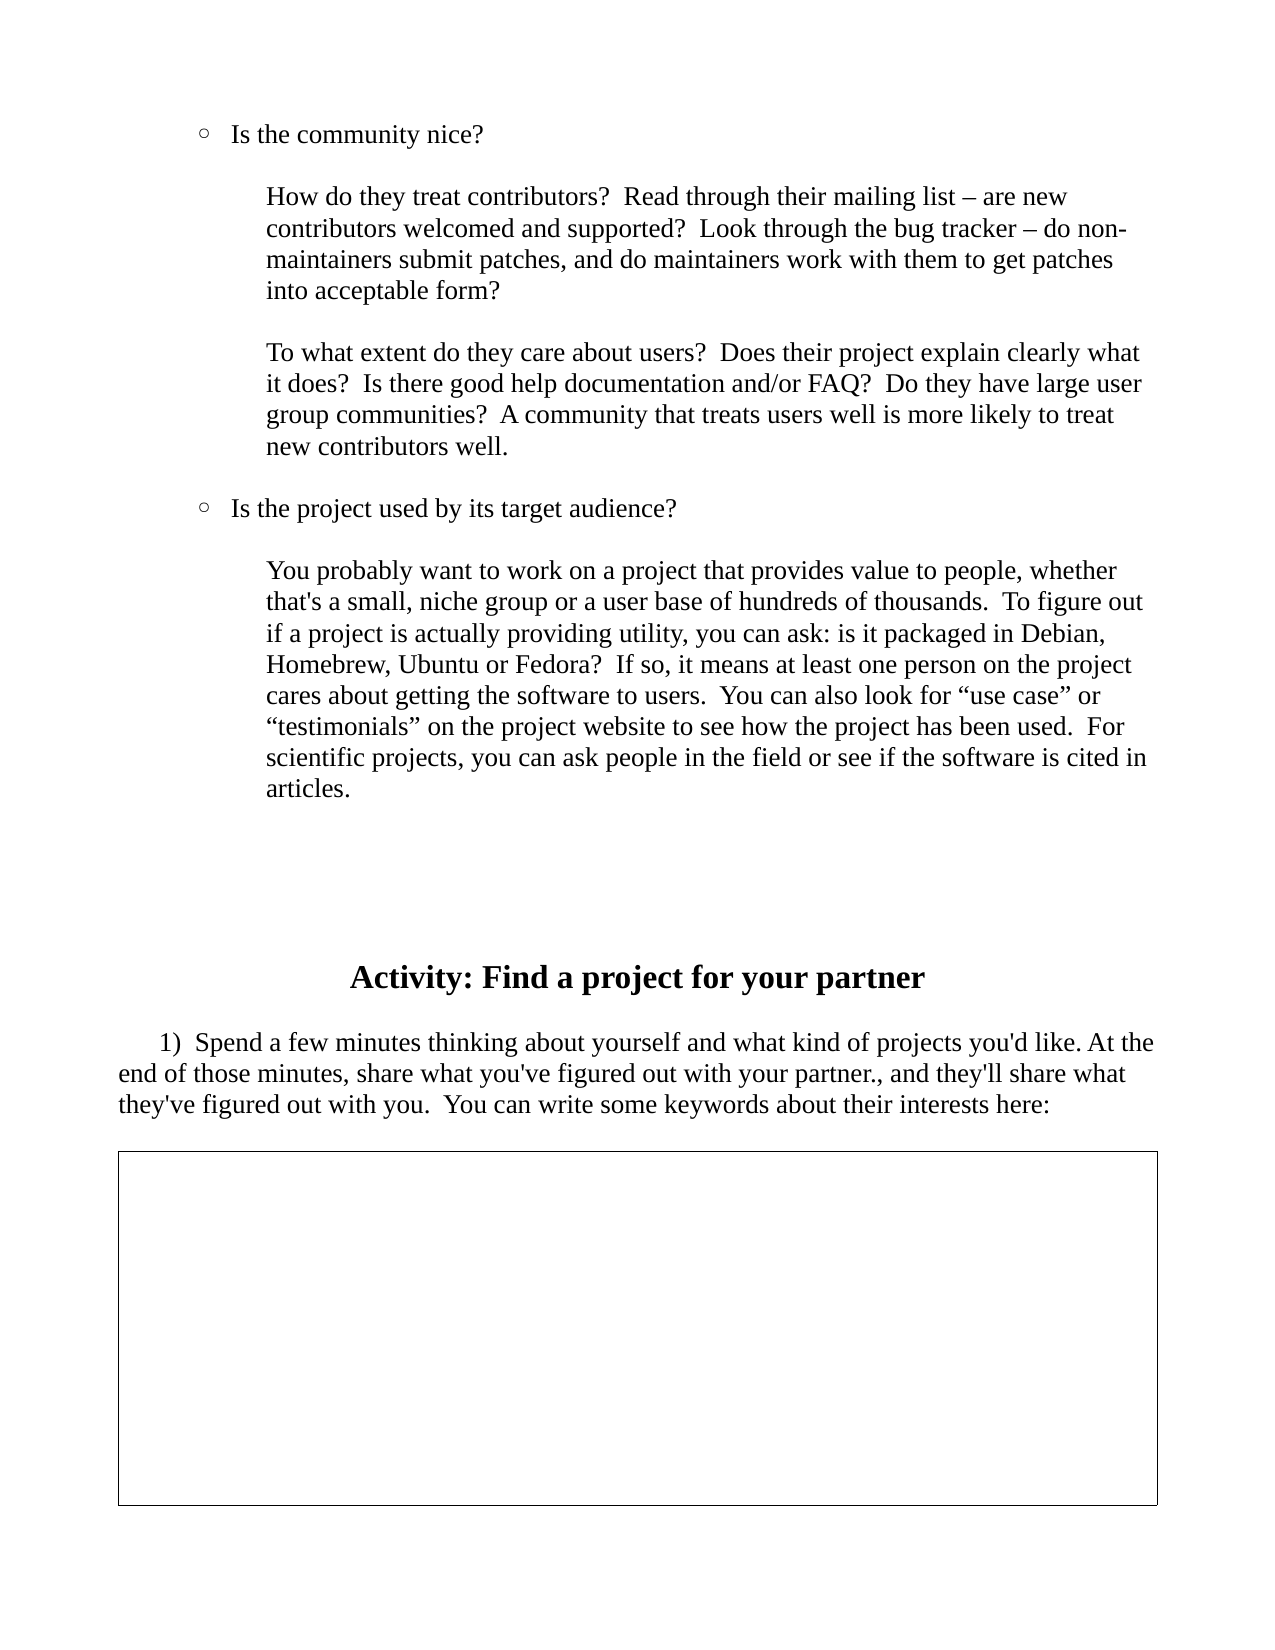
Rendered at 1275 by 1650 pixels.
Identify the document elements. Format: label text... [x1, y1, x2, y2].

list Is the community nice? [193, 118, 1157, 149]
list Is the project used by its target audience? [193, 492, 1157, 523]
text Activity: Find a project for your partner [118, 957, 1157, 995]
table_header [119, 1152, 1157, 1505]
text 1) Spend a few minutes thinking about yourself and what kind of projects you'd like. At the end of those minutes, share what you've figured out with your partner., and they'll share what they've figured out with you. You can write some keywords about their interests here: [118, 1026, 1157, 1120]
text To what extent do they care about users? Does their project explain clearly what it does? Is there good help documentation and/or FAQ? Do they have large user group communities? A community that treats users well is more likely to treat new contributors well. [266, 336, 1157, 461]
text How do they treat contributors? Read through their mailing list – are new contributors welcomed and supported? Look through the bug tracker – do non-maintainers submit patches, and do maintainers work with them to get patches into acceptable form? [266, 181, 1157, 305]
text You probably want to work on a project that provides value to people, whether that's a small, niche group or a user base of hundreds of thousands. To figure out if a project is actually providing utility, you can ask: is it packaged in Debian, Homebrew, Ubuntu or Fedora? If so, it means at least one person on the project cares about getting the software to users. You can also look for “use case” or “testimonials” on the project website to see how the project has been used. For scientific projects, you can ask people in the field or see if the software is cited in articles. [266, 554, 1157, 803]
